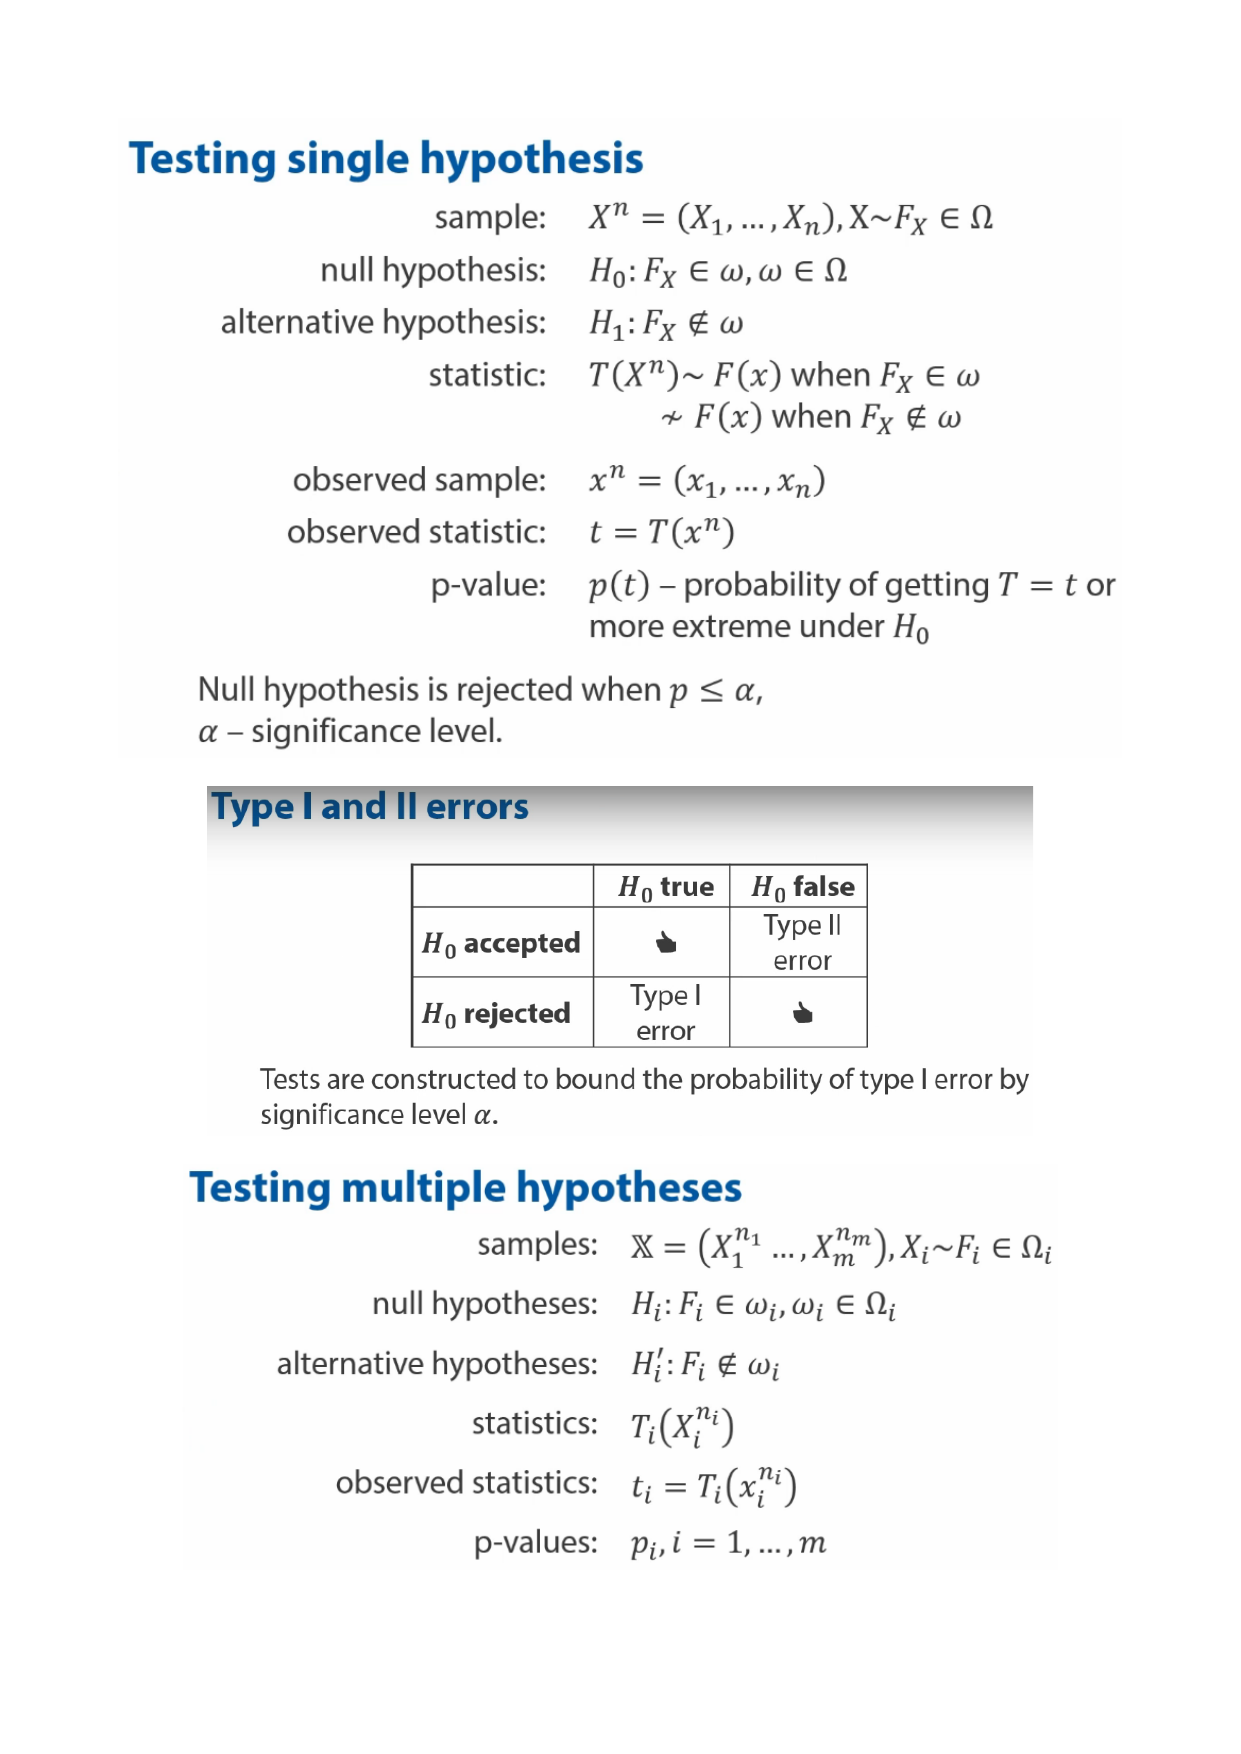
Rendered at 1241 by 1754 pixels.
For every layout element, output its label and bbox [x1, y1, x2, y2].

picture [207, 786, 1034, 1136]
picture [182, 1164, 1058, 1570]
picture [118, 118, 1123, 758]
